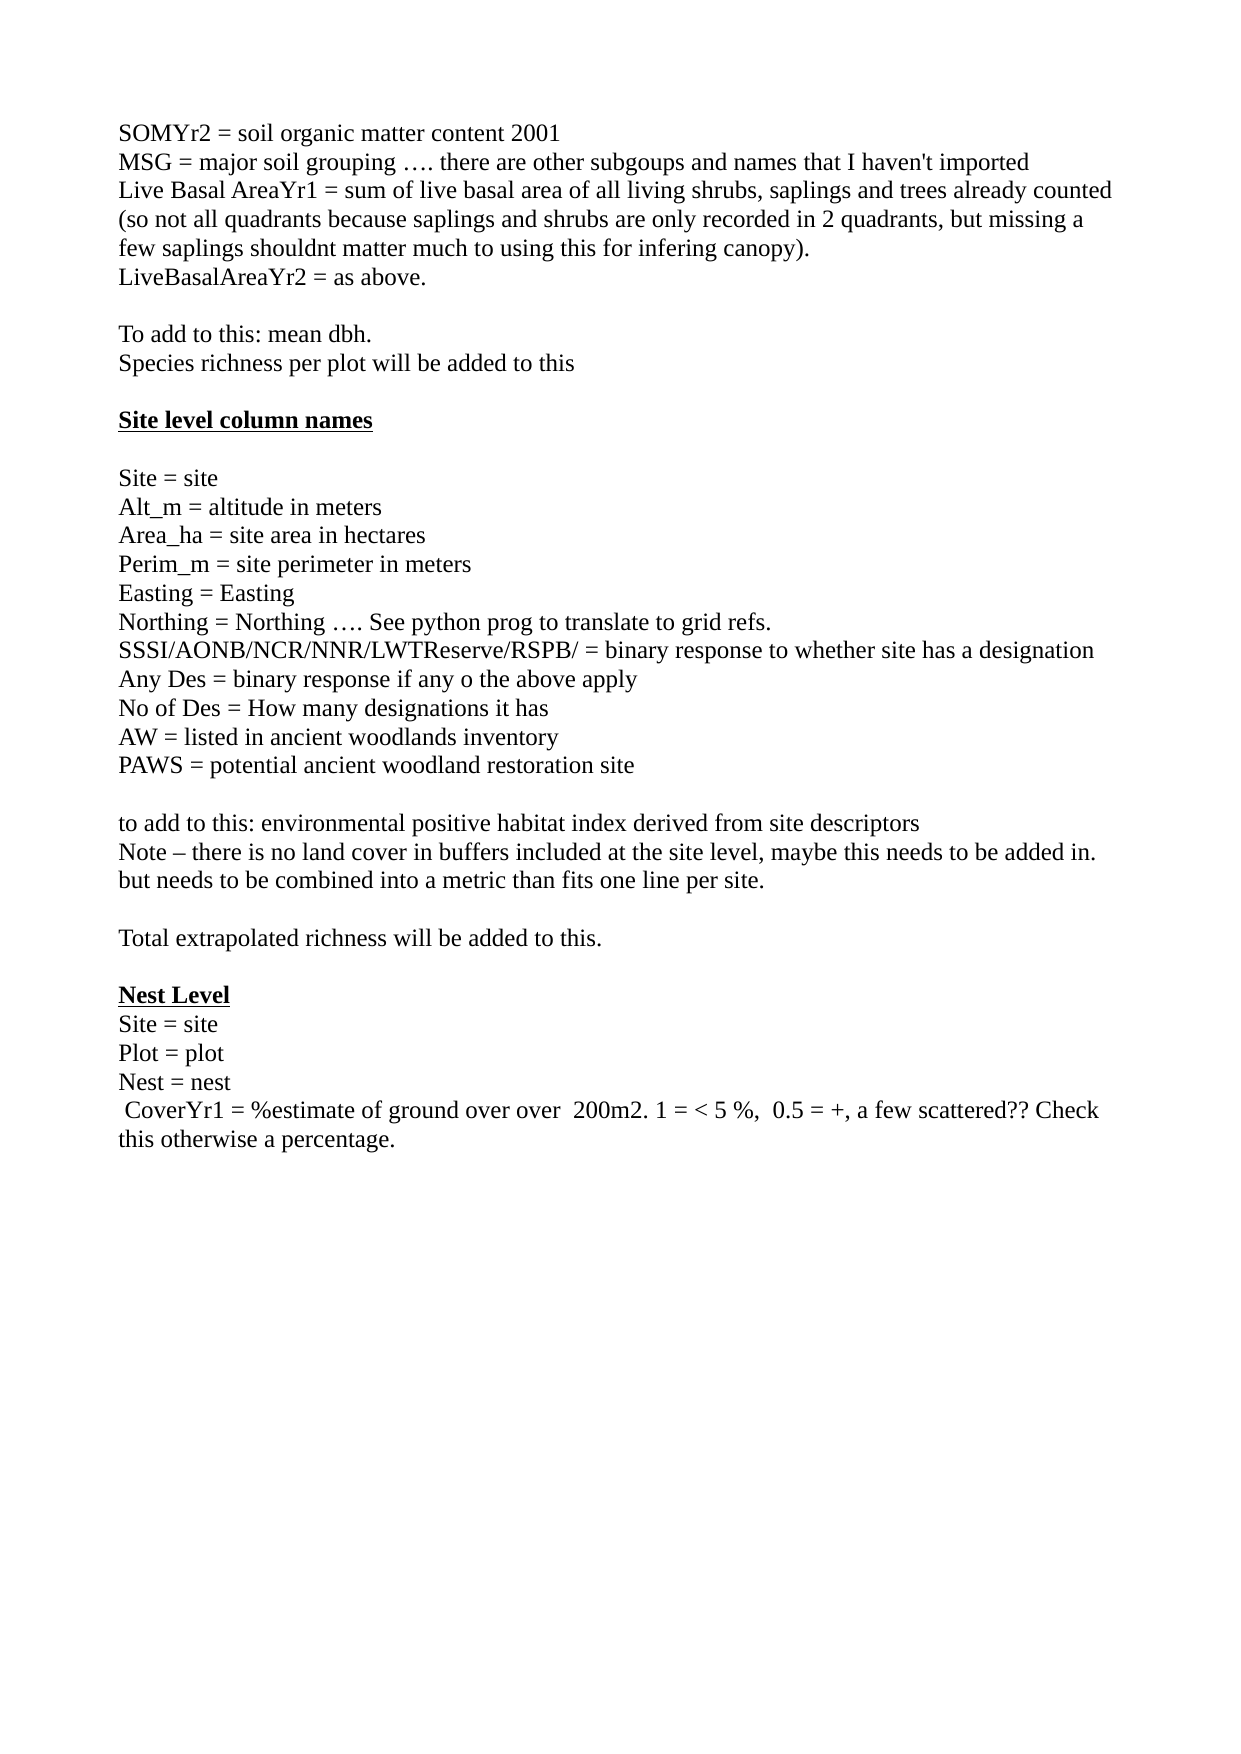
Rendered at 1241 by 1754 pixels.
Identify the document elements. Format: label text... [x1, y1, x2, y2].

text Species richness per plot will be added to this [118, 348, 1122, 377]
text Alt_m = altitude in meters [118, 492, 1122, 521]
text SOMYr2 = soil organic matter content 2001 [118, 118, 1122, 147]
text Nest = nest [118, 1067, 1122, 1096]
text Plot = plot [118, 1038, 1122, 1067]
text CoverYr1 = %estimate of ground over over 200m2. 1 = < 5 %, 0.5 = +, a few scattered?? Check this otherwise a percentage. [118, 1096, 1122, 1153]
text Note – there is no land cover in buffers included at the site level, maybe this needs to be added in. but needs to be combined into a metric than fits one line per site. [118, 837, 1122, 894]
text Area_ha = site area in hectares [118, 521, 1122, 549]
text MSG = major soil grouping …. there are other subgoups and names that I haven't imported [118, 147, 1122, 176]
text SSSI/AONB/NCR/NNR/LWTReserve/RSPB/ = binary response to whether site has a designation [118, 636, 1122, 664]
text To add to this: mean dbh. [118, 319, 1122, 348]
text Site = site [118, 1009, 1122, 1038]
text to add to this: environmental positive habitat index derived from site descriptors [118, 808, 1122, 837]
text AW = listed in ancient woodlands inventory [118, 722, 1122, 751]
text Any Des = binary response if any o the above apply [118, 664, 1122, 693]
text Easting = Easting [118, 578, 1122, 607]
text Live Basal AreaYr1 = sum of live basal area of all living shrubs, saplings and trees already counted (so not all quadrants because saplings and shrubs are only recorded in 2 quadrants, but missing a few saplings shouldnt matter much to using this for infering canopy). [118, 176, 1122, 262]
text Site level column names [118, 406, 1122, 434]
text Perim_m = site perimeter in meters [118, 549, 1122, 578]
text No of Des = How many designations it has [118, 693, 1122, 722]
text Northing = Northing …. See python prog to translate to grid refs. [118, 607, 1122, 636]
text Site = site [118, 463, 1122, 492]
text LiveBasalAreaYr2 = as above. [118, 262, 1122, 291]
text Total extrapolated richness will be added to this. [118, 923, 1122, 952]
text PAWS = potential ancient woodland restoration site [118, 751, 1122, 779]
text Nest Level [118, 981, 1122, 1009]
